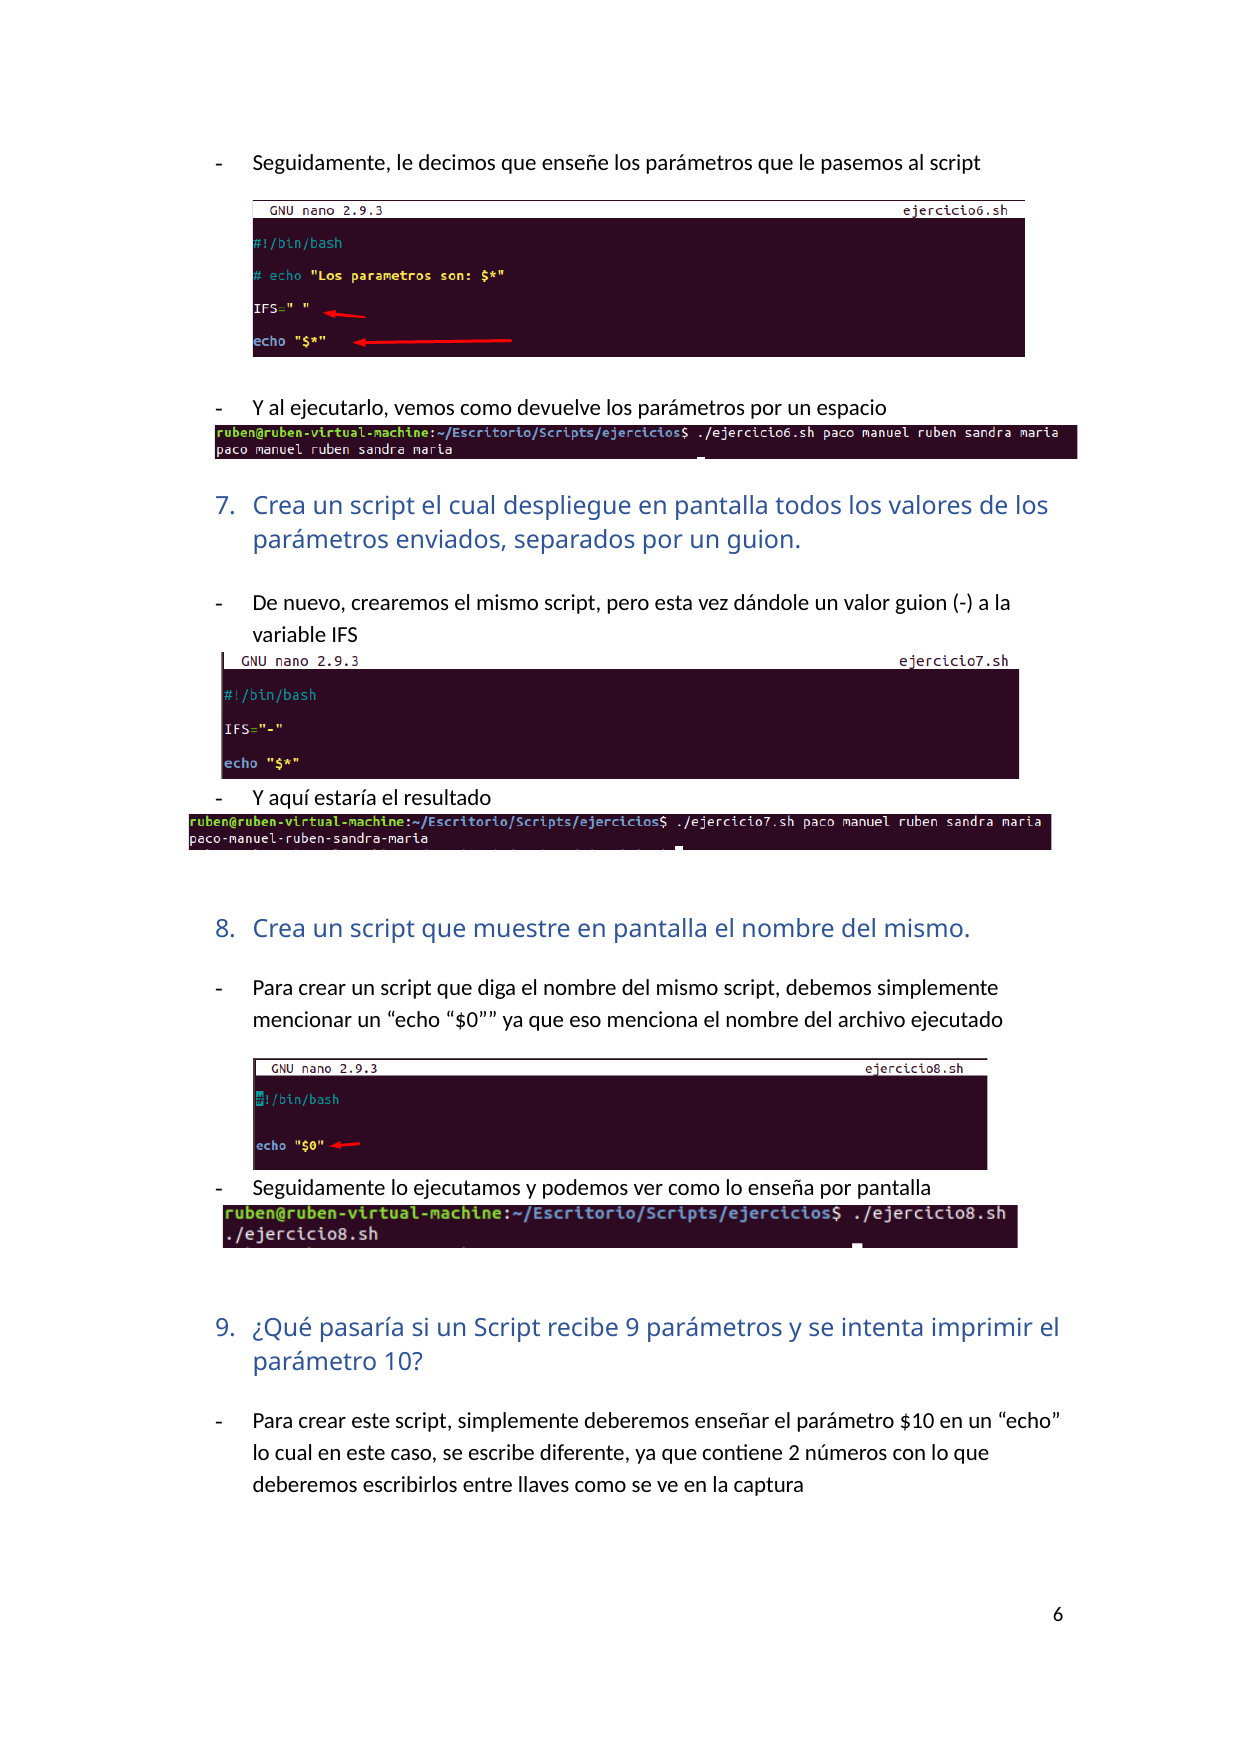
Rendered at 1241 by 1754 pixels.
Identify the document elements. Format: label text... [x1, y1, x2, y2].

list Crea un script el cual despliegue en pantalla todos los valores de los parámetros enviados, separados por un guion. [215, 487, 1063, 556]
list Para crear un script que diga el nombre del mismo script, debemos simplemente mencionar un “echo “$0”” ya que eso menciona el nombre del archivo ejecutado [215, 973, 1063, 1034]
list Y aquí estaría el resultado [215, 783, 1063, 811]
list ¿Qué pasaría si un Script recibe 9 parámetros y se intenta imprimir el parámetro 10? [215, 1309, 1063, 1377]
list Seguidamente, le decimos que enseñe los parámetros que le pasemos al script [215, 148, 1063, 176]
list De nuevo, crearemos el mismo script, pero esta vez dándole un valor guion (-) a la variable IFS [215, 588, 1063, 648]
list Para crear este script, simplemente deberemos enseñar el parámetro $10 en un “echo” lo cual en este caso, se escribe diferente, ya que contiene 2 números con lo que deberemos escribirlos entre llaves como se ve en la captura [215, 1406, 1063, 1498]
list Seguidamente lo ejecutamos y podemos ver como lo enseña por pantalla [215, 1173, 1063, 1202]
list Y al ejecutarlo, vemos como devuelve los parámetros por un espacio [215, 393, 1063, 421]
list Crea un script que muestre en pantalla el nombre del mismo. [215, 911, 1063, 945]
